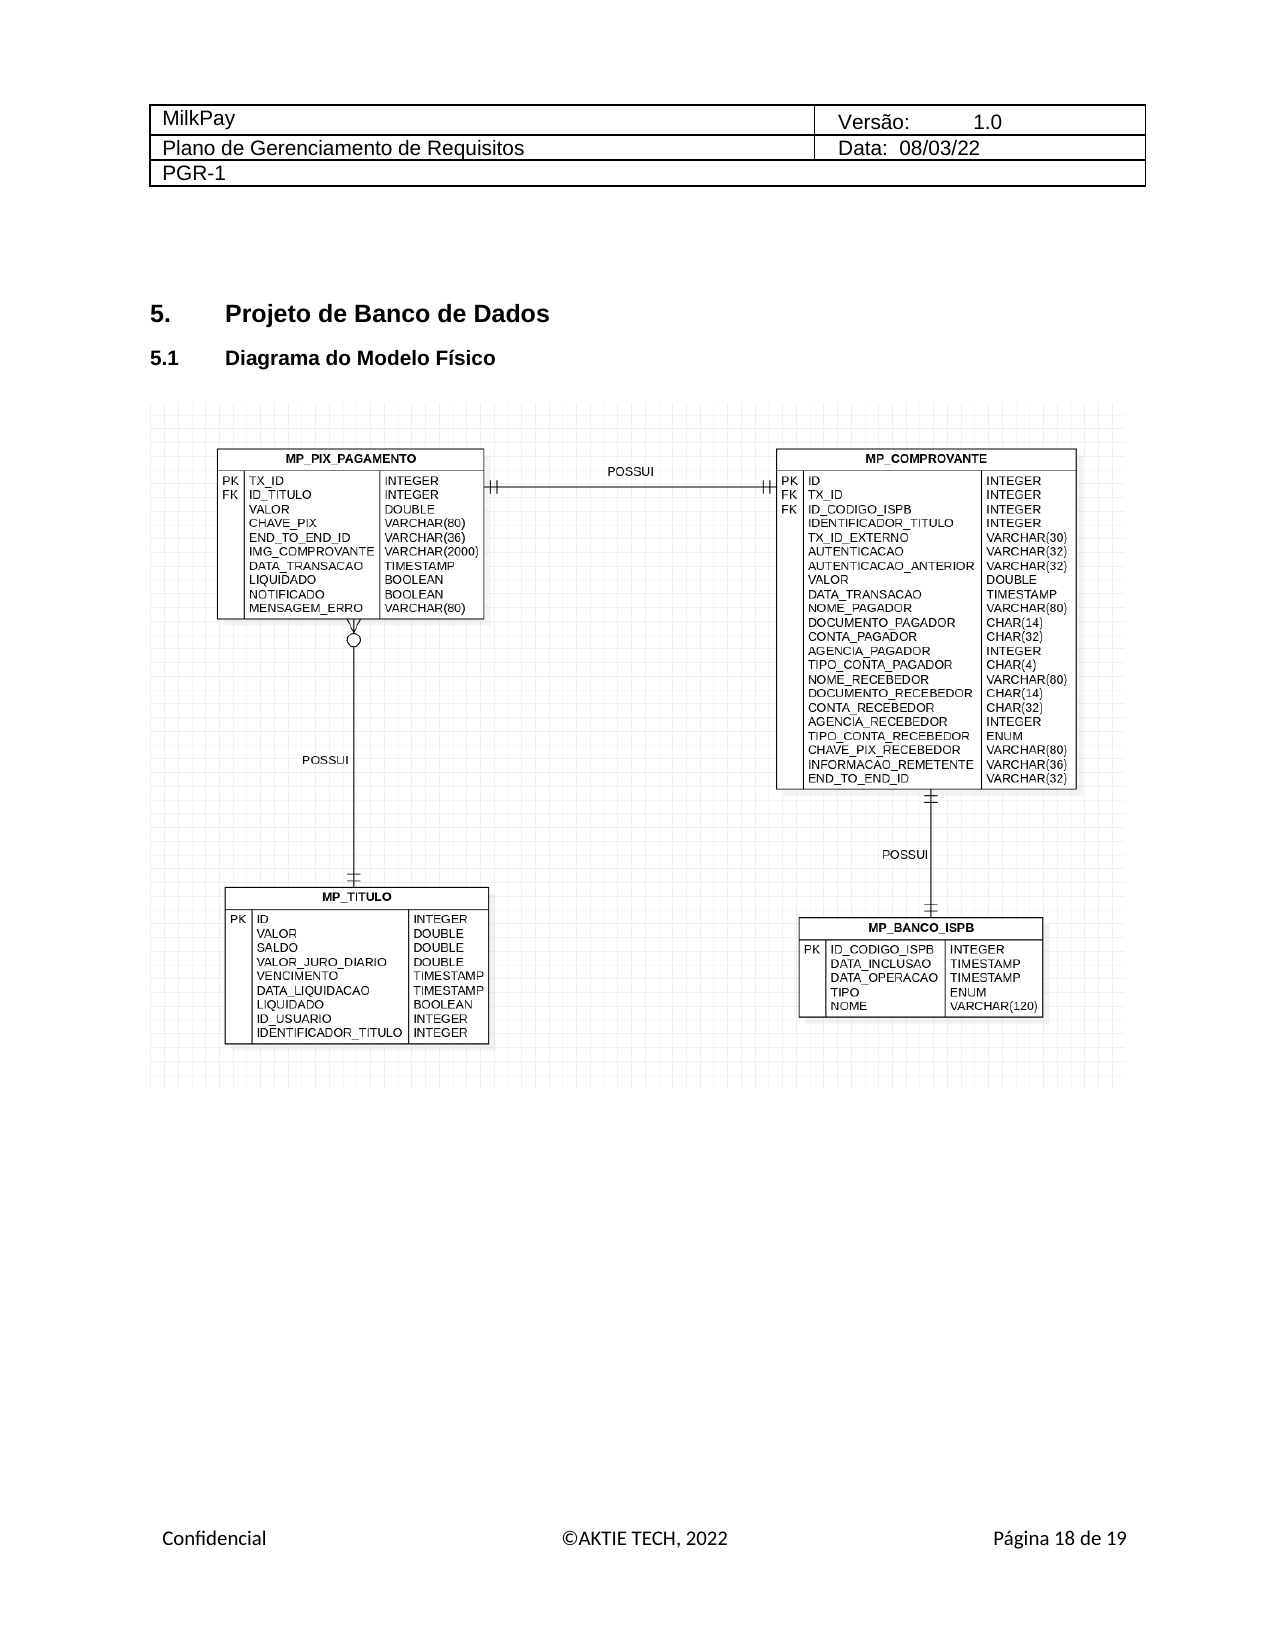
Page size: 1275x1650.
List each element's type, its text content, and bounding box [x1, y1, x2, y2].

subtitle Projeto de Banco de Dados [150, 299, 1125, 328]
picture [150, 403, 1125, 1088]
subtitle Diagrama do Modelo Físico [150, 346, 1125, 369]
